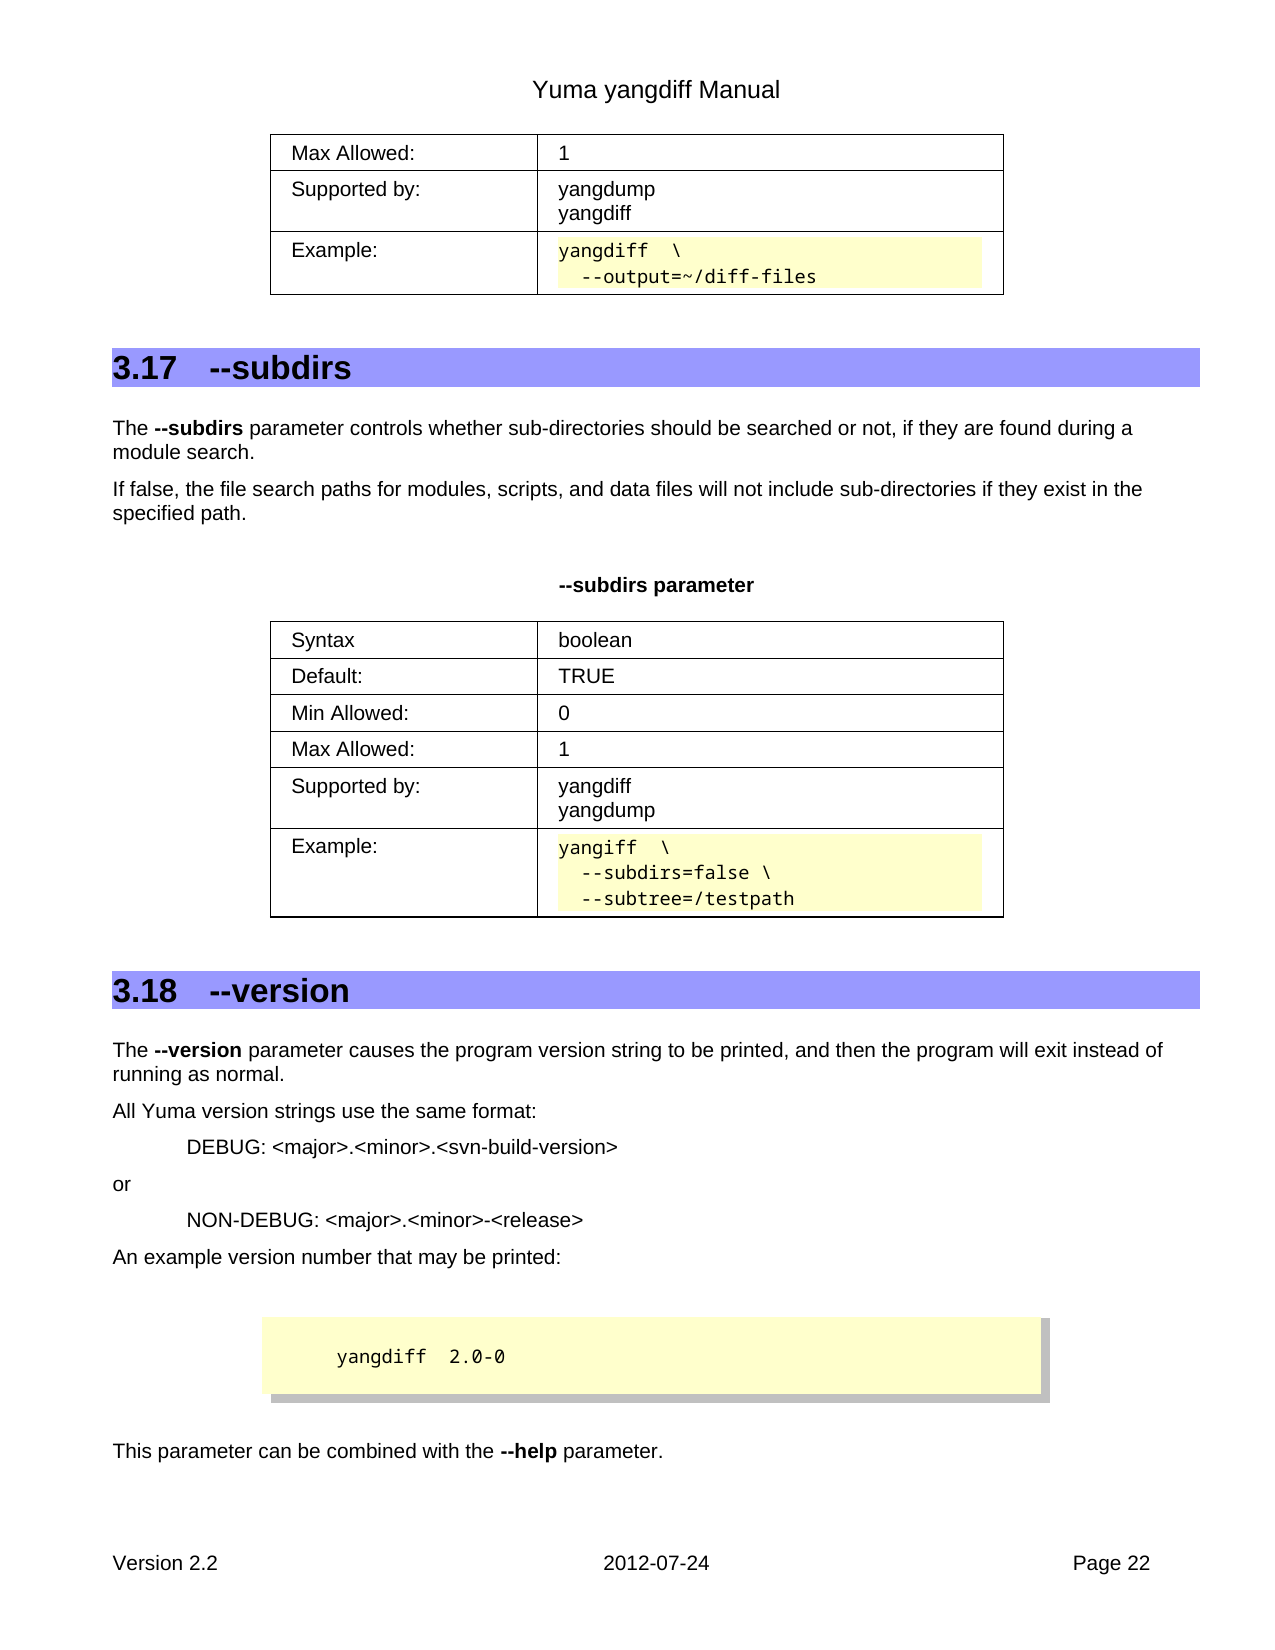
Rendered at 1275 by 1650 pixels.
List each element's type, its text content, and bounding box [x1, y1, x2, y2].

text The --subdirs parameter controls whether sub-directories should be searched or not, if they are found during a module search. [112, 416, 1200, 464]
table_header Syntax [271, 622, 537, 658]
table_cell Supported by: [271, 768, 537, 827]
text All Yuma version strings use the same format: [112, 1099, 1200, 1123]
text yangdiff 2.0-0 [262, 1343, 1041, 1368]
table_cell yangdiff yangdump [538, 768, 1003, 827]
table_cell Supported by: [271, 171, 537, 231]
text The --version parameter causes the program version string to be printed, and then the program will exit instead of running as normal. [112, 1038, 1200, 1086]
table_cell 1 [538, 732, 1003, 767]
text or [112, 1172, 1200, 1196]
table_cell Min Allowed: [271, 695, 537, 731]
table_header boolean [538, 622, 1003, 658]
text If false, the file search paths for modules, scripts, and data files will not include sub-directories if they exist in the specified path. [112, 476, 1200, 524]
subtitle --subdirs [112, 348, 1200, 387]
table_cell yangdiff \ --output=~/diff-files [538, 232, 1003, 294]
table_cell Max Allowed: [271, 135, 537, 170]
subtitle --version [112, 971, 1200, 1009]
text DEBUG: <major>.<minor>.<svn-build-version> [112, 1135, 1200, 1159]
table_cell yangiff \ --subdirs=false \ --subtree=/testpath [538, 829, 1003, 916]
table_cell TRUE [538, 659, 1003, 694]
table_cell yangdump yangdiff [538, 171, 1003, 231]
table_cell Max Allowed: [271, 732, 537, 767]
subtitle --subdirs parameter [127, 573, 1185, 597]
table_cell 1 [538, 135, 1003, 170]
table_cell Example: [271, 232, 537, 294]
text This parameter can be combined with the --help parameter. [112, 1439, 1200, 1463]
table_cell Default: [271, 659, 537, 694]
text An example version number that may be printed: [112, 1244, 1200, 1268]
table_cell Example: [271, 829, 537, 916]
text NON-DEBUG: <major>.<minor>-<release> [112, 1208, 1200, 1232]
table_cell 0 [538, 695, 1003, 731]
